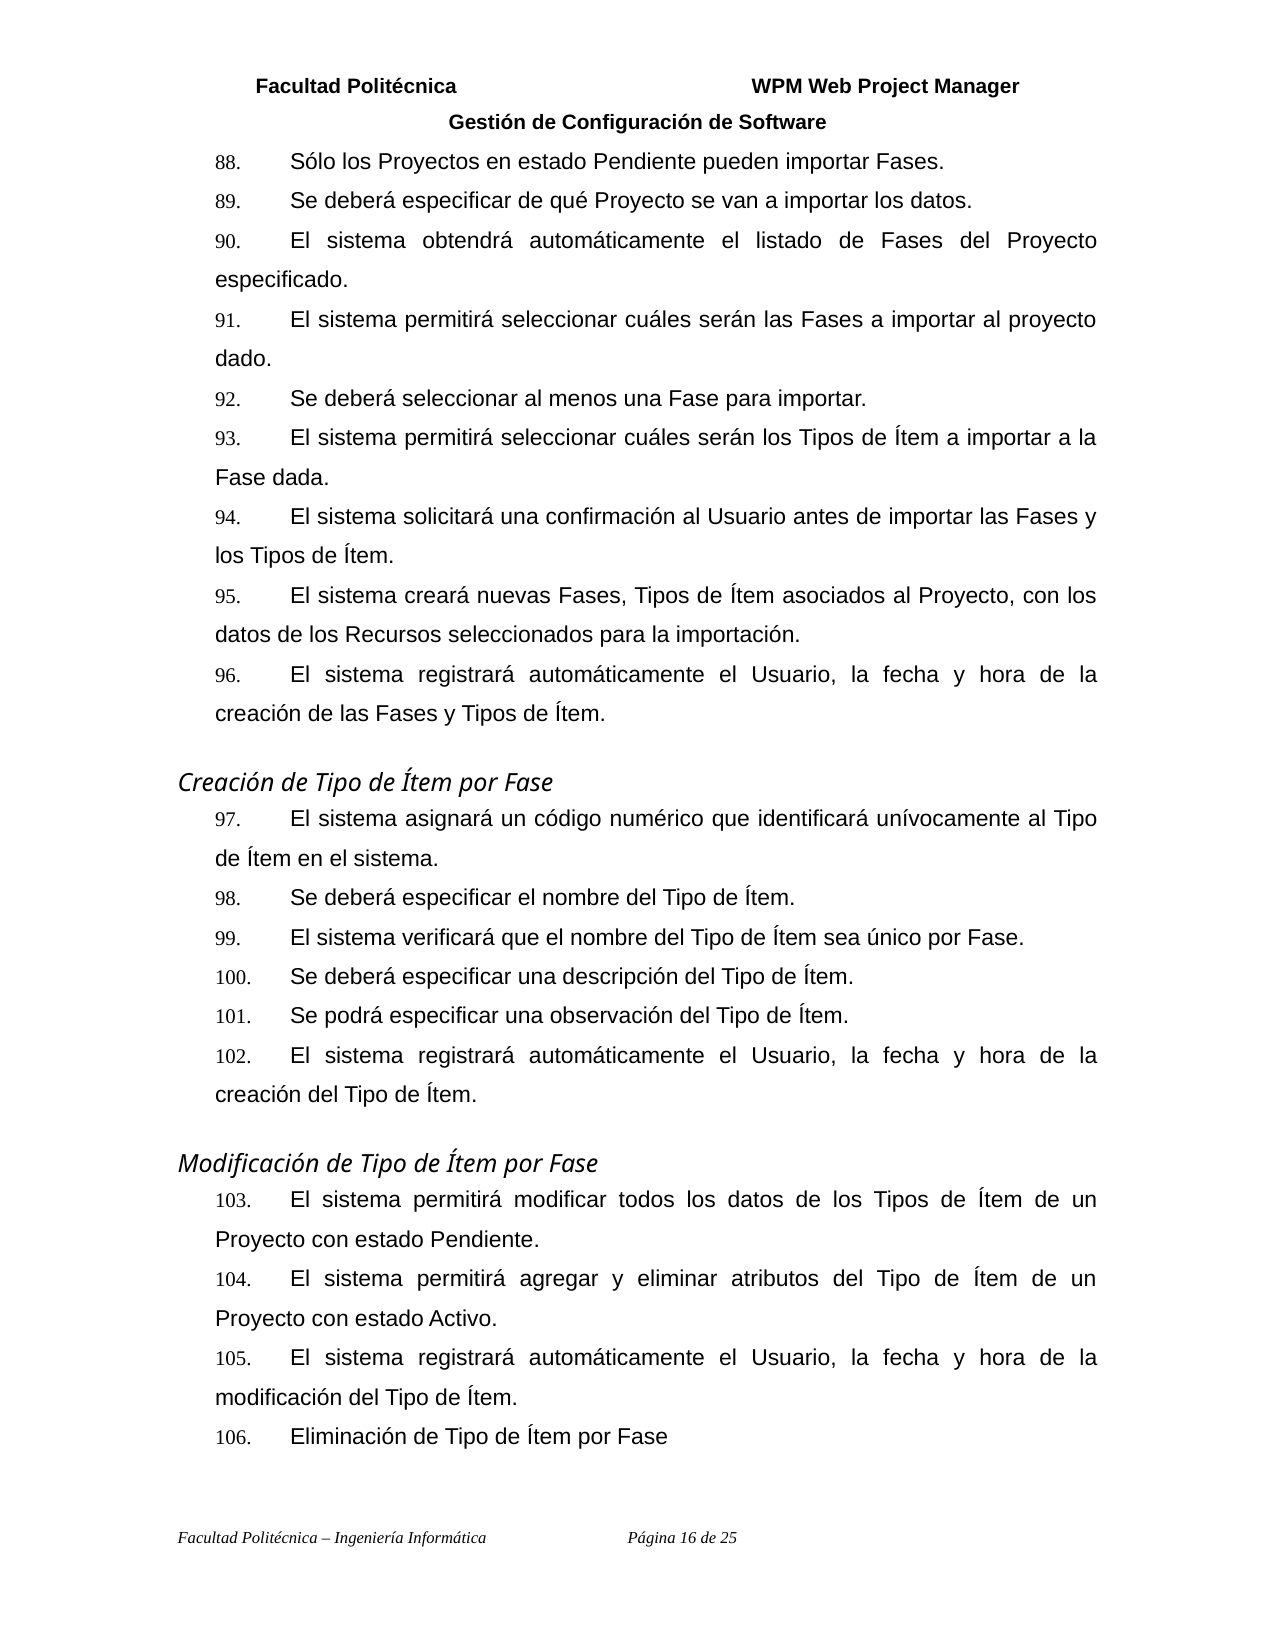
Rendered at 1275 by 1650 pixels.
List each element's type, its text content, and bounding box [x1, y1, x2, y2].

list El sistema permitirá agregar y eliminar atributos del Tipo de Ítem de un Proyecto con estado Activo. [215, 1265, 1098, 1331]
list Se podrá especificar una observación del Tipo de Ítem. [215, 1002, 1098, 1029]
list Se deberá especificar una descripción del Tipo de Ítem. [215, 963, 1098, 989]
list El sistema obtendrá automáticamente el listado de Fases del Proyecto especificado. [215, 227, 1098, 292]
list Se deberá especificar el nombre del Tipo de Ítem. [215, 884, 1098, 910]
list El sistema creará nuevas Fases, Tipos de Ítem asociados al Proyecto, con los datos de los Recursos seleccionados para la importación. [215, 582, 1098, 648]
list Se deberá especificar de qué Proyecto se van a importar los datos. [215, 187, 1098, 213]
list El sistema registrará automáticamente el Usuario, la fecha y hora de la creación del Tipo de Ítem. [215, 1042, 1098, 1108]
list Eliminación de Tipo de Ítem por Fase [215, 1423, 1098, 1449]
list El sistema permitirá modificar todos los datos de los Tipos de Ítem de un Proyecto con estado Pendiente. [215, 1186, 1098, 1252]
text Creación de Tipo de Ítem por Fase [177, 765, 1098, 799]
list El sistema solicitará una confirmación al Usuario antes de importar las Fases y los Tipos de Ítem. [215, 503, 1098, 569]
list Se deberá seleccionar al menos una Fase para importar. [215, 384, 1098, 411]
list El sistema verificará que el nombre del Tipo de Ítem sea único por Fase. [215, 923, 1098, 950]
text Modificación de Tipo de Ítem por Fase [177, 1146, 1098, 1180]
list Sólo los Proyectos en estado Pendiente pueden importar Fases. [215, 148, 1098, 174]
list El sistema asignará un código numérico que identificará unívocamente al Tipo de Ítem en el sistema. [215, 805, 1098, 871]
list El sistema registrará automáticamente el Usuario, la fecha y hora de la modificación del Tipo de Ítem. [215, 1344, 1098, 1410]
list El sistema registrará automáticamente el Usuario, la fecha y hora de la creación de las Fases y Tipos de Ítem. [215, 661, 1098, 727]
list El sistema permitirá seleccionar cuáles serán las Fases a importar al proyecto dado. [215, 306, 1098, 371]
list El sistema permitirá seleccionar cuáles serán los Tipos de Ítem a importar a la Fase dada. [215, 424, 1098, 490]
